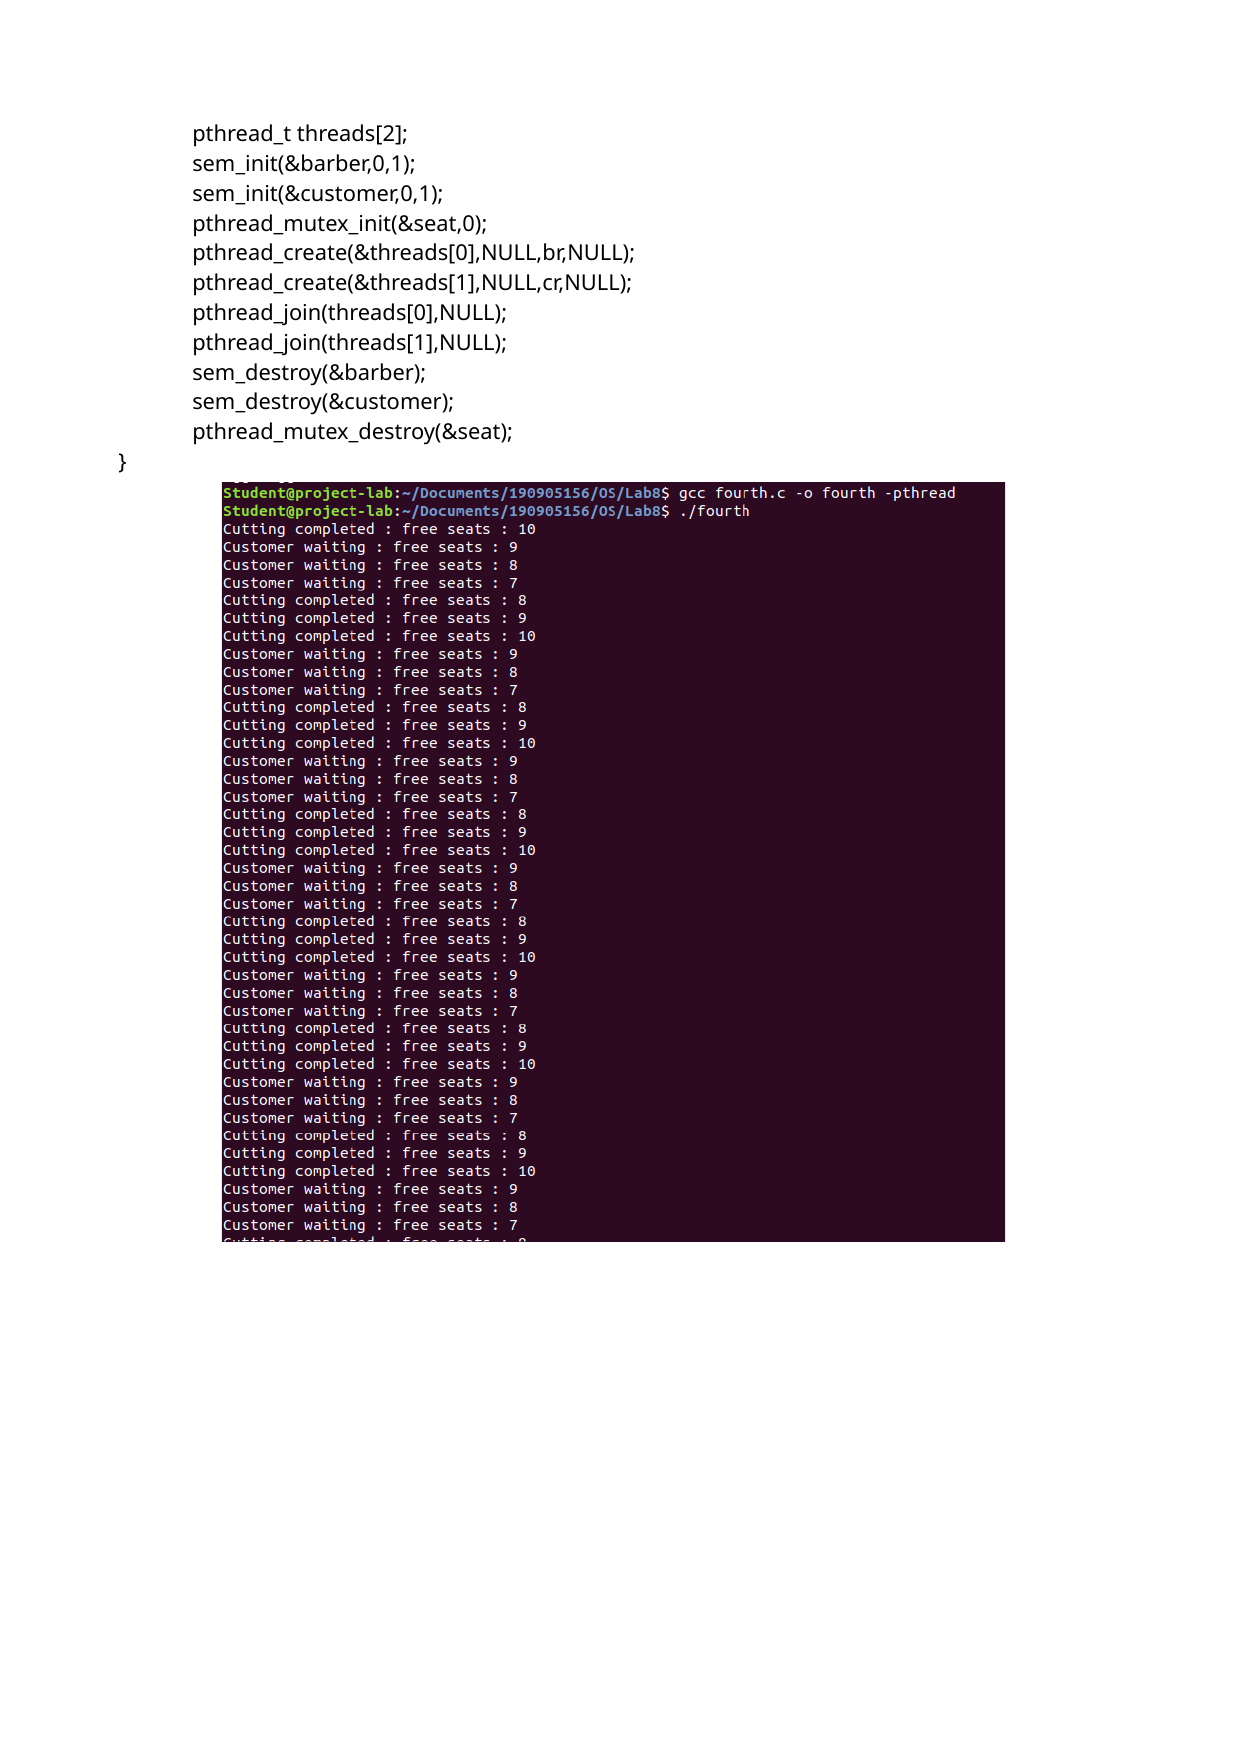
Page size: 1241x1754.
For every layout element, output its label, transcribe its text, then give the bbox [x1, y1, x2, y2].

text pthread_mutex_destroy(&seat); [118, 416, 1122, 446]
text sem_destroy(&customer); [118, 386, 1122, 416]
picture [221, 482, 1005, 1242]
text sem_destroy(&barber); [118, 356, 1122, 386]
text pthread_join(threads[0],NULL); [118, 297, 1122, 327]
text pthread_mutex_init(&seat,0); [118, 207, 1122, 237]
text pthread_create(&threads[0],NULL,br,NULL); [118, 237, 1122, 267]
text pthread_create(&threads[1],NULL,cr,NULL); [118, 267, 1122, 297]
text sem_init(&customer,0,1); [118, 178, 1122, 207]
text } [118, 446, 1122, 476]
text pthread_join(threads[1],NULL); [118, 327, 1122, 356]
text sem_init(&barber,0,1); [118, 148, 1122, 178]
text pthread_t threads[2]; [118, 118, 1122, 148]
